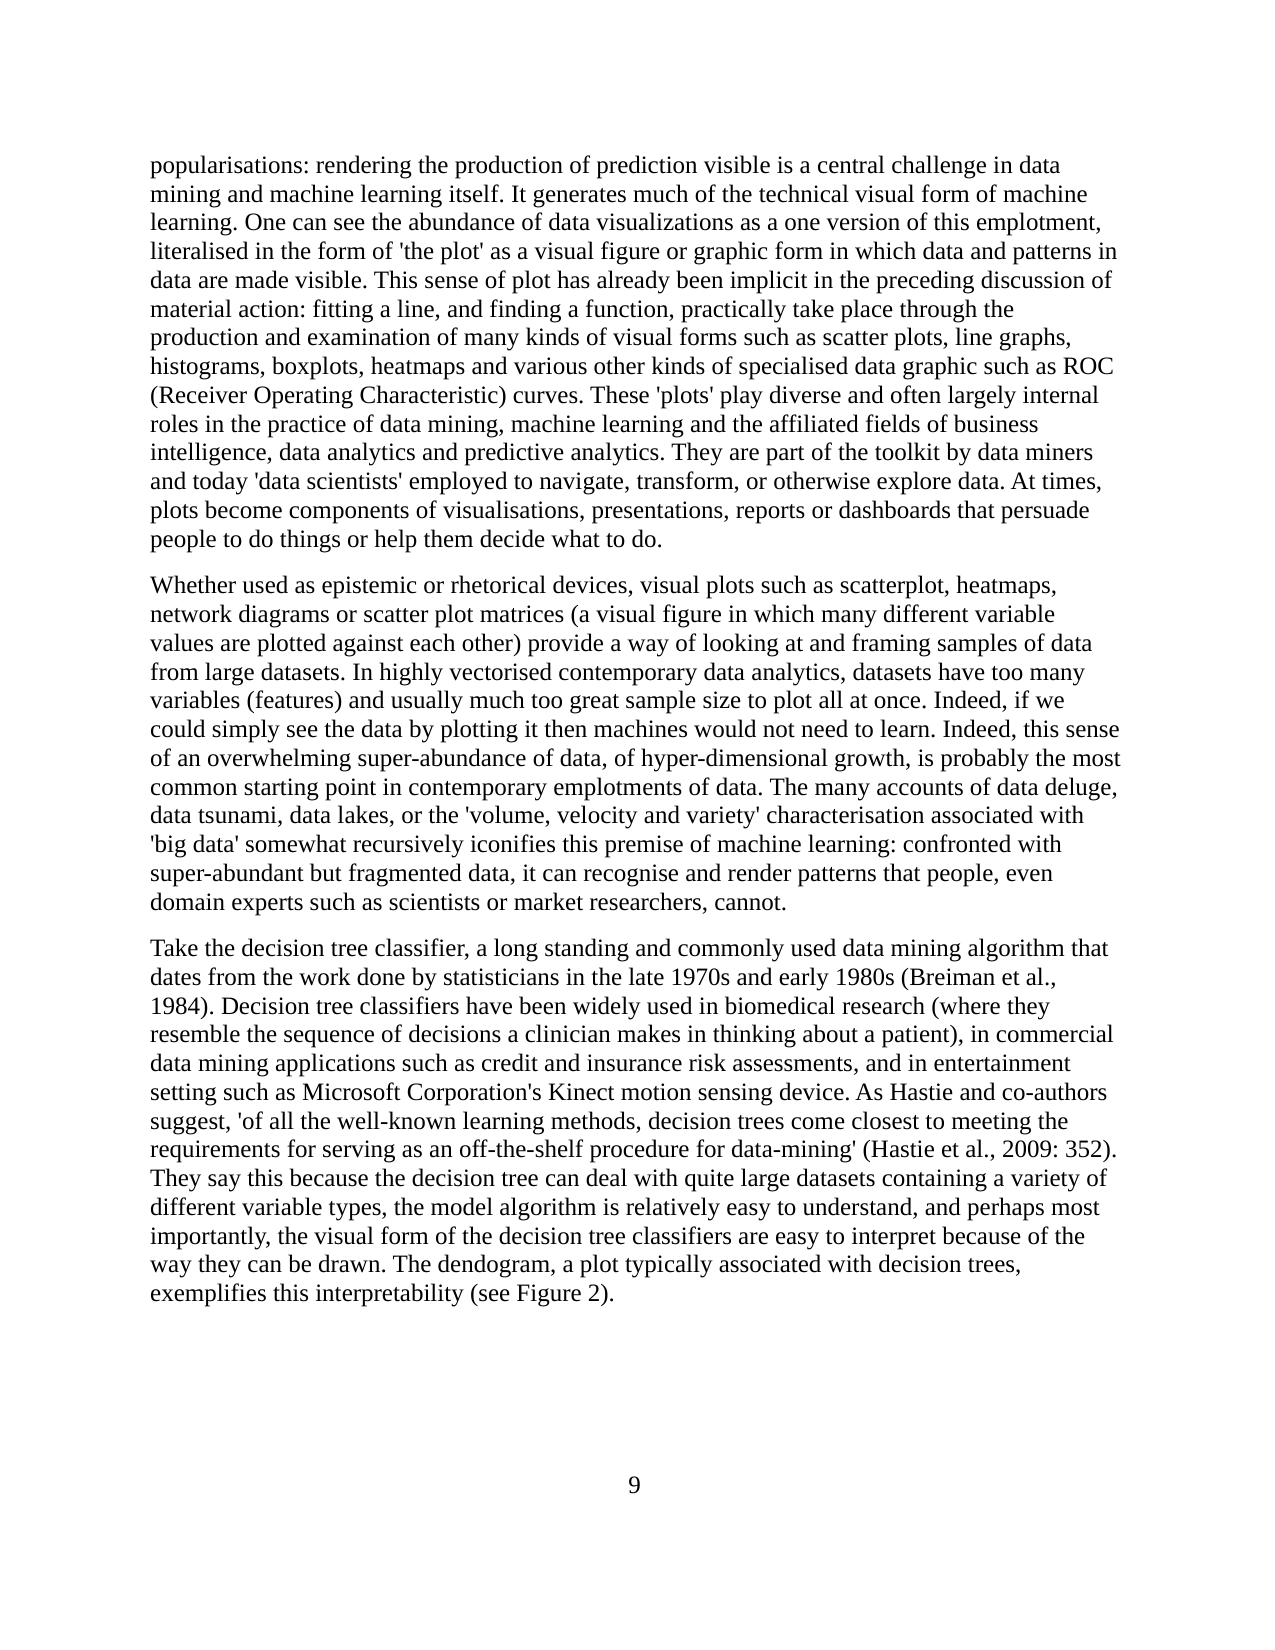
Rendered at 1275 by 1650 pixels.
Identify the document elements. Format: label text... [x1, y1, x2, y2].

text Take the decision tree classifier, a long standing and commonly used data mining algorithm that dates from the work done by statisticians in the late 1970s and early 1980s (Breiman et al., 1984). Decision tree classifiers have been widely used in biomedical research (where they resemble the sequence of decisions a clinician makes in thinking about a patient), in commercial data mining applications such as credit and insurance risk assessments, and in entertainment setting such as Microsoft Corporation's Kinect motion sensing device. As Hastie and co-authors suggest, 'of all the well-known learning methods, decision trees come closest to meeting the requirements for serving as an off-the-shelf procedure for data-mining' (Hastie et al., 2009: 352). They say this because the decision tree can deal with quite large datasets containing a variety of different variable types, the model algorithm is relatively easy to understand, and perhaps most importantly, the visual form of the decision tree classifiers are easy to interpret because of the way they can be drawn. The dendogram, a plot typically associated with decision trees, exemplifies this interpretability (see Figure 2). [150, 933, 1125, 1307]
text Whether used as epistemic or rhetorical devices, visual plots such as scatterplot, heatmaps, network diagrams or scatter plot matrices (a visual figure in which many different variable values are plotted against each other) provide a way of looking at and framing samples of data from large datasets. In highly vectorised contemporary data analytics, datasets have too many variables (features) and usually much too great sample size to plot all at once. Indeed, if we could simply see the data by plotting it then machines would not need to learn. Indeed, this sense of an overwhelming super-abundance of data, of hyper-dimensional growth, is probably the most common starting point in contemporary emplotments of data. The many accounts of data deluge, data tsunami, data lakes, or the 'volume, velocity and variety' characterisation associated with 'big data' somewhat recursively iconifies this premise of machine learning: confronted with super-abundant but fragmented data, it can recognise and render patterns that people, even domain experts such as scientists or market researchers, cannot. [150, 570, 1125, 915]
text popularisations: rendering the production of prediction visible is a central challenge in data mining and machine learning itself. It generates much of the technical visual form of machine learning. One can see the abundance of data visualizations as a one version of this emplotment, literalised in the form of 'the plot' as a visual figure or graphic form in which data and patterns in data are made visible. This sense of plot has already been implicit in the preceding discussion of material action: fitting a line, and finding a function, practically take place through the production and examination of many kinds of visual forms such as scatter plots, line graphs, histograms, boxplots, heatmaps and various other kinds of specialised data graphic such as ROC (Receiver Operating Characteristic) curves. These 'plots' play diverse and often largely internal roles in the practice of data mining, machine learning and the affiliated fields of business intelligence, data analytics and predictive analytics. They are part of the toolkit by data miners and today 'data scientists' employed to navigate, transform, or otherwise explore data. At times, plots become components of visualisations, presentations, reports or dashboards that persuade people to do things or help them decide what to do. [150, 150, 1125, 552]
